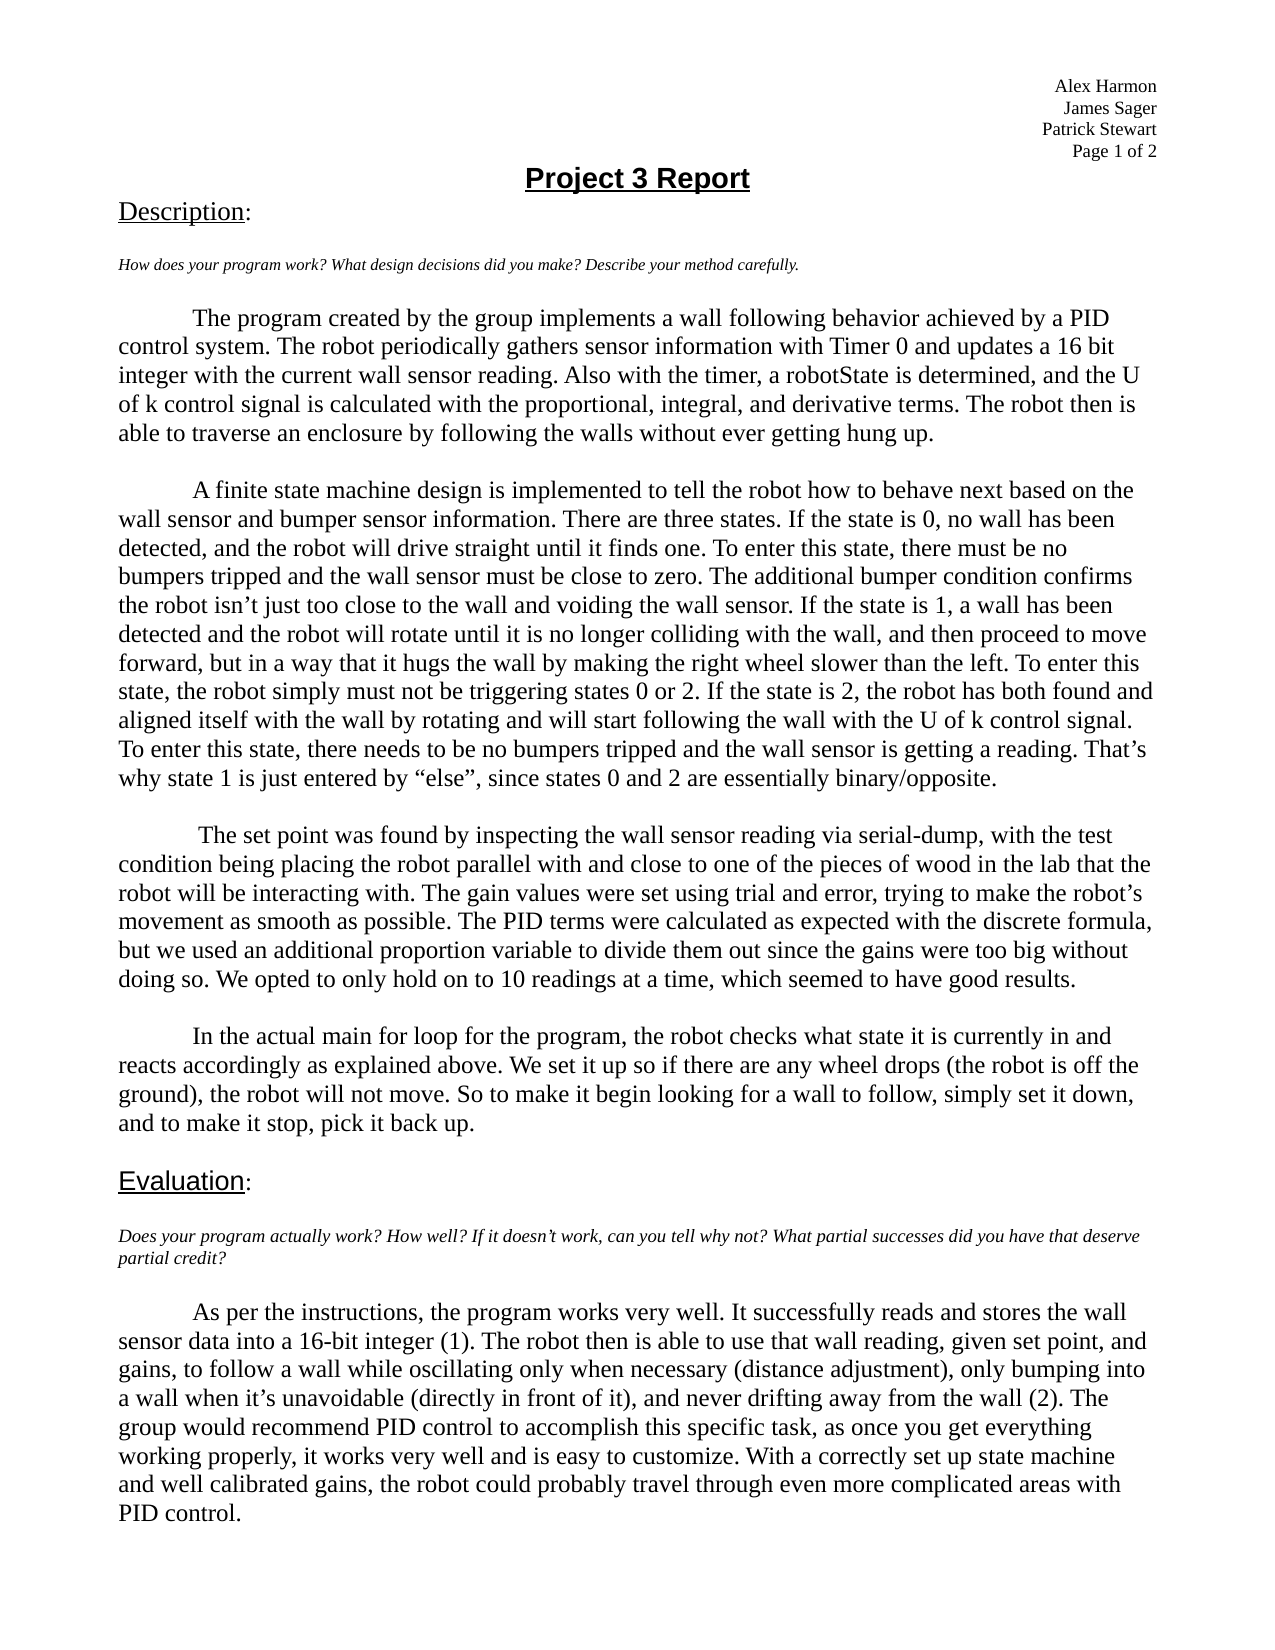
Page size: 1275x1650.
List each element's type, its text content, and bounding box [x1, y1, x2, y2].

text Description: [118, 195, 1157, 226]
text Does your program actually work? How well? If it doesn’t work, can you tell why not? What partial successes did you have that deserve partial credit? [118, 1225, 1157, 1268]
text Evaluation: [118, 1165, 1157, 1196]
text The program created by the group implements a wall following behavior achieved by a PID control system. The robot periodically gathers sensor information with Timer 0 and updates a 16 bit integer with the current wall sensor reading. Also with the timer, a robotState is determined, and the U of k control signal is calculated with the proportional, integral, and derivative terms. The robot then is able to traverse an enclosure by following the walls without ever getting hung up. [118, 303, 1157, 446]
text As per the instructions, the program works very well. It successfully reads and stores the wall sensor data into a 16-bit integer (1). The robot then is able to use that wall reading, given set point, and gains, to follow a wall while oscillating only when necessary (distance adjustment), only bumping into a wall when it’s unavoidable (directly in front of it), and never drifting away from the wall (2). The group would recommend PID control to accomplish this specific task, as once you get everything working properly, it works very well and is easy to customize. With a correctly set up state machine and well calibrated gains, the robot could probably travel through even more complicated areas with PID control. [118, 1297, 1157, 1527]
text A finite state machine design is implemented to tell the robot how to behave next based on the wall sensor and bumper sensor information. There are three states. If the state is 0, no wall has been detected, and the robot will drive straight until it finds one. To enter this state, there must be no bumpers tripped and the wall sensor must be close to zero. The additional bumper condition confirms the robot isn’t just too close to the wall and voiding the wall sensor. If the state is 1, a wall has been detected and the robot will rotate until it is no longer colliding with the wall, and then proceed to move forward, but in a way that it hugs the wall by making the right wheel slower than the left. To enter this state, the robot simply must not be triggering states 0 or 2. If the state is 2, the robot has both found and aligned itself with the wall by rotating and will start following the wall with the U of k control signal. To enter this state, there needs to be no bumpers tripped and the wall sensor is getting a reading. That’s why state 1 is just entered by “else”, since states 0 and 2 are essentially binary/opposite. [118, 475, 1157, 791]
text In the actual main for loop for the program, the robot checks what state it is currently in and reacts accordingly as explained above. We set it up so if there are any wheel drops (the robot is off the ground), the robot will not move. So to make it begin looking for a wall to follow, simply set it down, and to make it stop, pick it back up. [118, 1021, 1157, 1136]
text The set point was found by inspecting the wall sensor reading via serial-dump, with the test condition being placing the robot parallel with and close to one of the pieces of wood in the lab that the robot will be interacting with. The gain values were set using trial and error, trying to make the robot’s movement as smooth as possible. The PID terms were calculated as expected with the discrete formula, but we used an additional proportion variable to divide them out since the gains were too big without doing so. We opted to only hold on to 10 readings at a time, which seemed to have good results. [118, 820, 1157, 993]
text How does your program work? What design decisions did you make? Describe your method carefully. [118, 255, 1157, 274]
